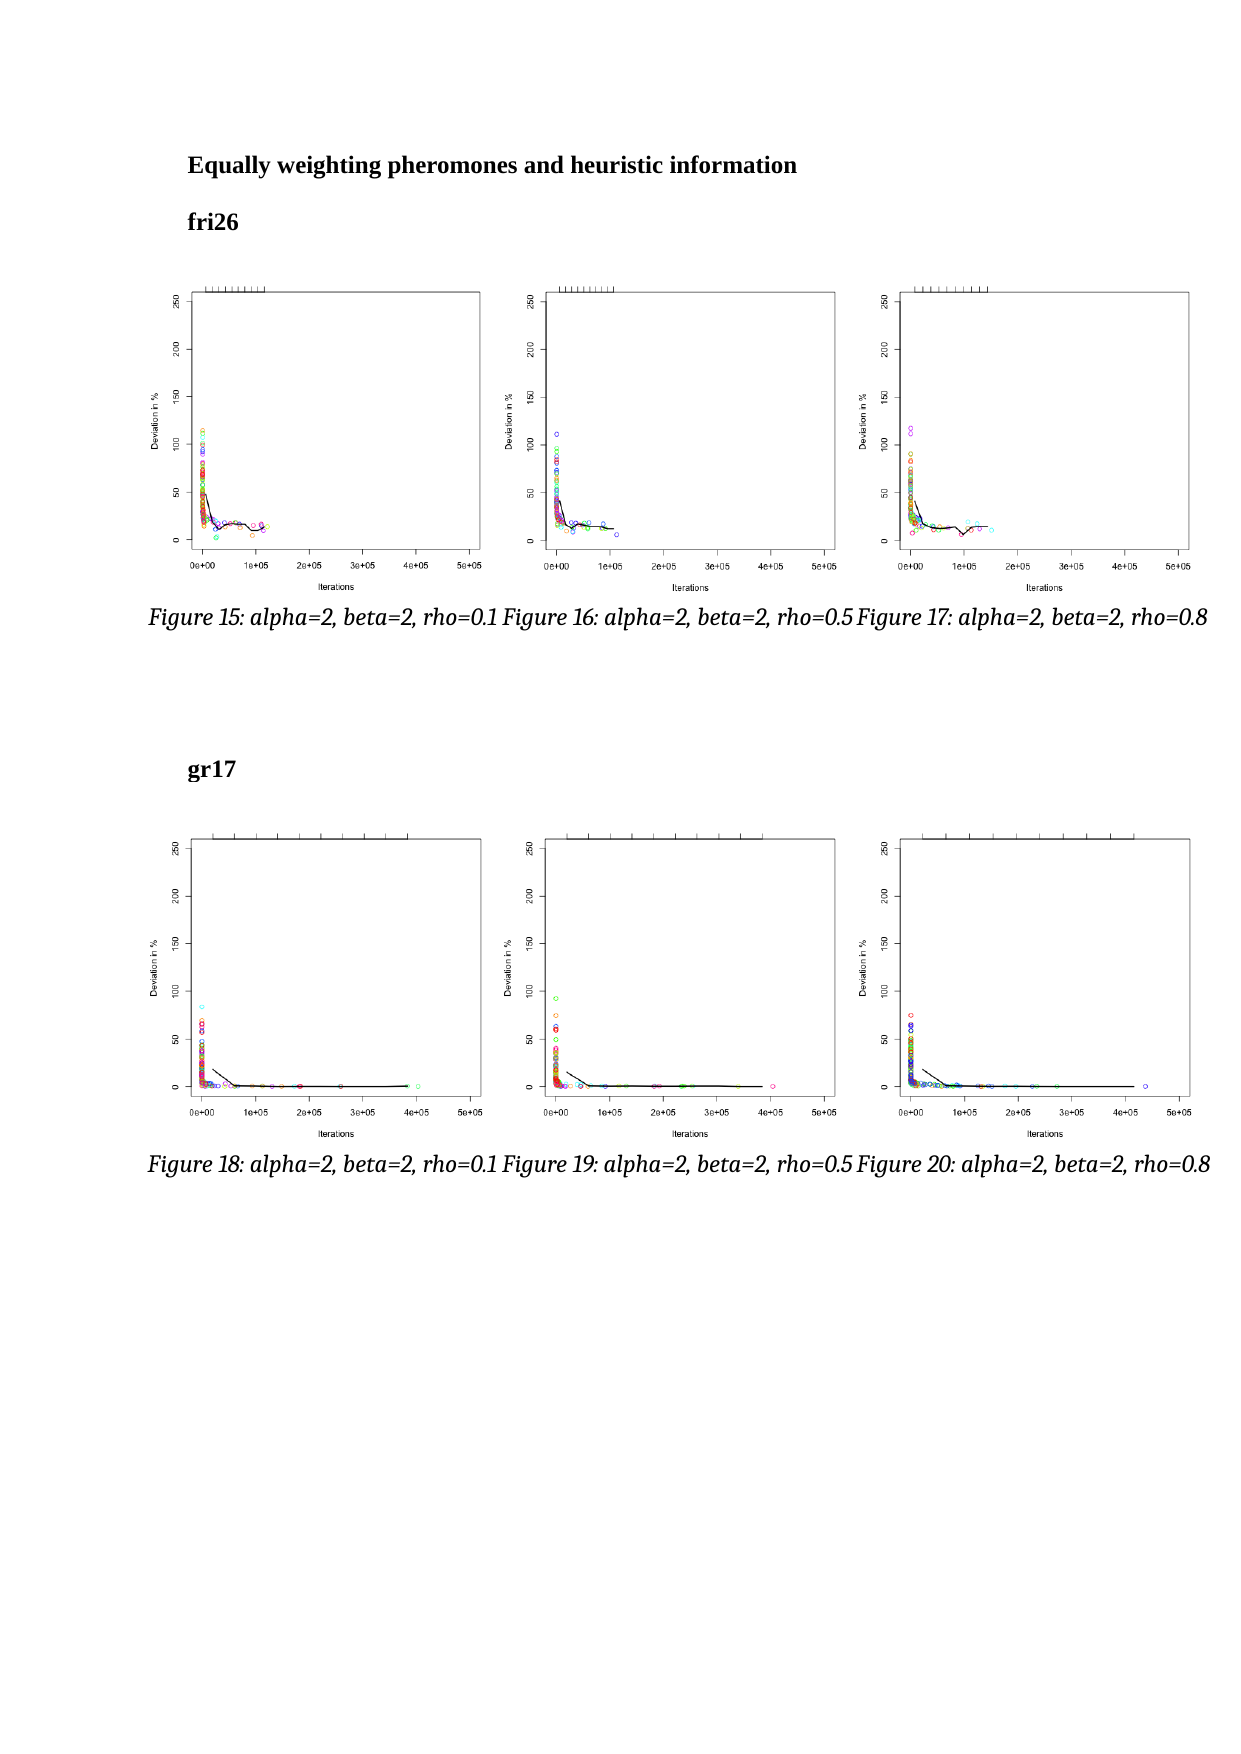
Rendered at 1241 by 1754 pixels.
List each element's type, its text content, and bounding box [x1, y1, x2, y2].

picture [147, 795, 1212, 1150]
text Figure 16: alpha=2, beta=2, rho=0.5 [502, 604, 856, 632]
text Equally weighting pheromones and heuristic information [187, 150, 1053, 179]
text Figure 20: alpha=2, beta=2, rho=0.8 [856, 1150, 1211, 1179]
text Figure 19: alpha=2, beta=2, rho=0.5 [502, 1150, 856, 1179]
text Figure 18: alpha=2, beta=2, rho=0.1 [147, 1150, 502, 1179]
text Figure 15: alpha=2, beta=2, rho=0.1 [148, 603, 502, 631]
picture [148, 248, 1211, 604]
text fri26 [187, 207, 1053, 236]
text Figure 17: alpha=2, beta=2, rho=0.8 [856, 604, 1211, 632]
text gr17 [187, 754, 1053, 782]
